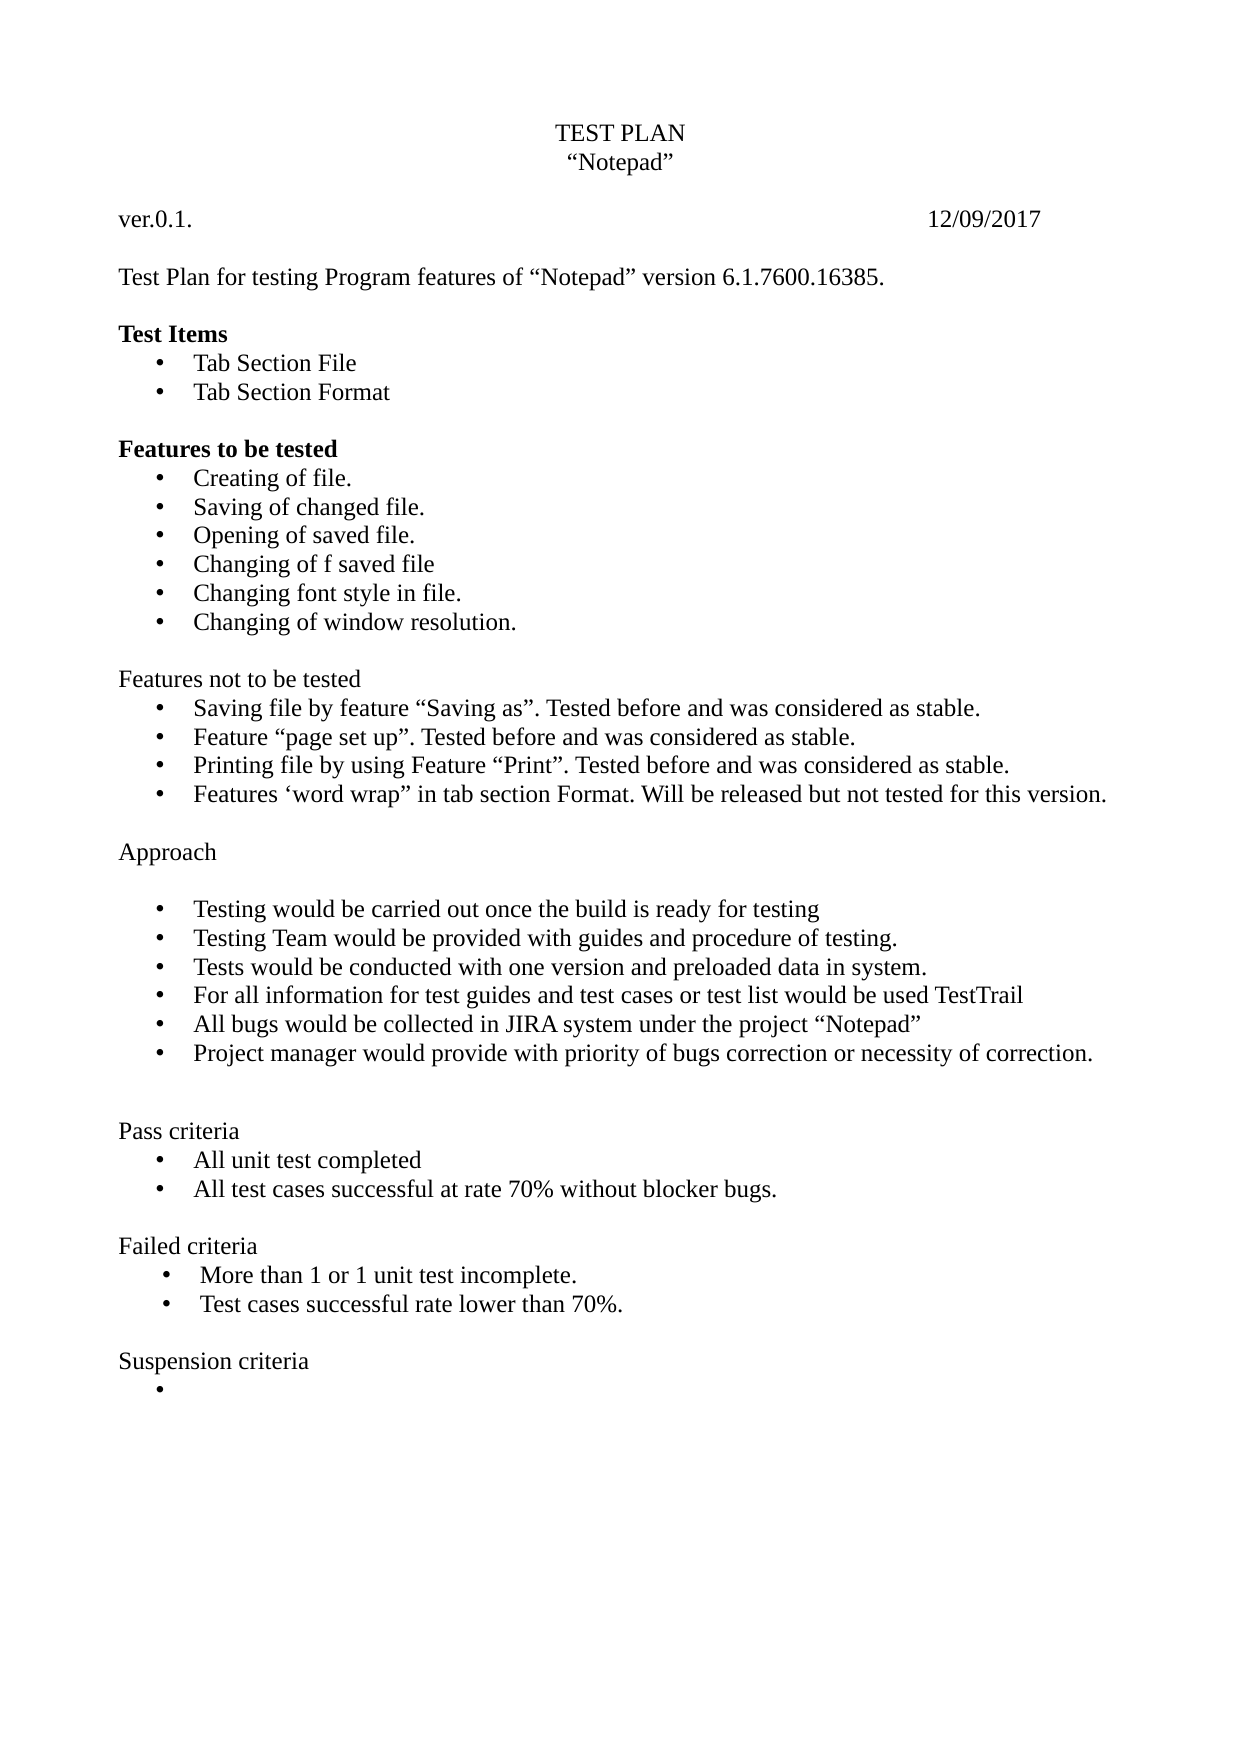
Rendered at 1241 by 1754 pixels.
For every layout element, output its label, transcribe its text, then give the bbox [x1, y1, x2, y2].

list Features ‘word wrap” in tab section Format. Will be released but not tested for this version. [156, 779, 1122, 808]
list Tab Section Format [156, 377, 1122, 406]
list Project manager would provide with priority of bugs correction or necessity of correction. [156, 1038, 1122, 1067]
list Creating of file. [156, 463, 1122, 492]
text TEST PLAN [118, 118, 1122, 147]
text ver.0.1. 12/09/2017 [118, 204, 1122, 233]
text Test Items [118, 319, 1122, 348]
text Suspension criteria [118, 1346, 1122, 1375]
text Features not to be tested [118, 664, 1122, 693]
list More than 1 or 1 unit test incomplete. [162, 1260, 1122, 1289]
text Pass criteria [118, 1116, 1122, 1145]
list Saving file by feature “Saving as”. Tested before and was considered as stable. [156, 693, 1122, 722]
list Changing font style in file. [156, 578, 1122, 607]
list Testing Team would be provided with guides and procedure of testing. [156, 923, 1122, 952]
list Printing file by using Feature “Print”. Tested before and was considered as stable. [156, 751, 1122, 779]
text Approach [118, 837, 1122, 866]
list For all information for test guides and test cases or test list would be used TestTrail [156, 981, 1122, 1009]
list Tab Section File [156, 348, 1122, 377]
list All test cases successful at rate 70% without blocker bugs. [156, 1174, 1122, 1203]
text Test Plan for testing Program features of “Notepad” version 6.1.7600.16385. [118, 262, 1122, 291]
list Testing would be carried out once the build is ready for testing [156, 894, 1122, 923]
list Changing of f saved file [156, 549, 1122, 578]
list All bugs would be collected in JIRA system under the project “Notepad” [156, 1009, 1122, 1038]
text “Notepad” [118, 147, 1122, 176]
text Failed criteria [118, 1231, 1122, 1260]
list All unit test completed [156, 1145, 1122, 1174]
list Feature “page set up”. Tested before and was considered as stable. [156, 722, 1122, 751]
list Changing of window resolution. [156, 607, 1122, 636]
list Tests would be conducted with one version and preloaded data in system. [156, 952, 1122, 981]
list Saving of changed file. [156, 492, 1122, 521]
list Opening of saved file. [156, 521, 1122, 549]
text Features to be tested [118, 434, 1122, 463]
list Test cases successful rate lower than 70%. [162, 1289, 1122, 1318]
